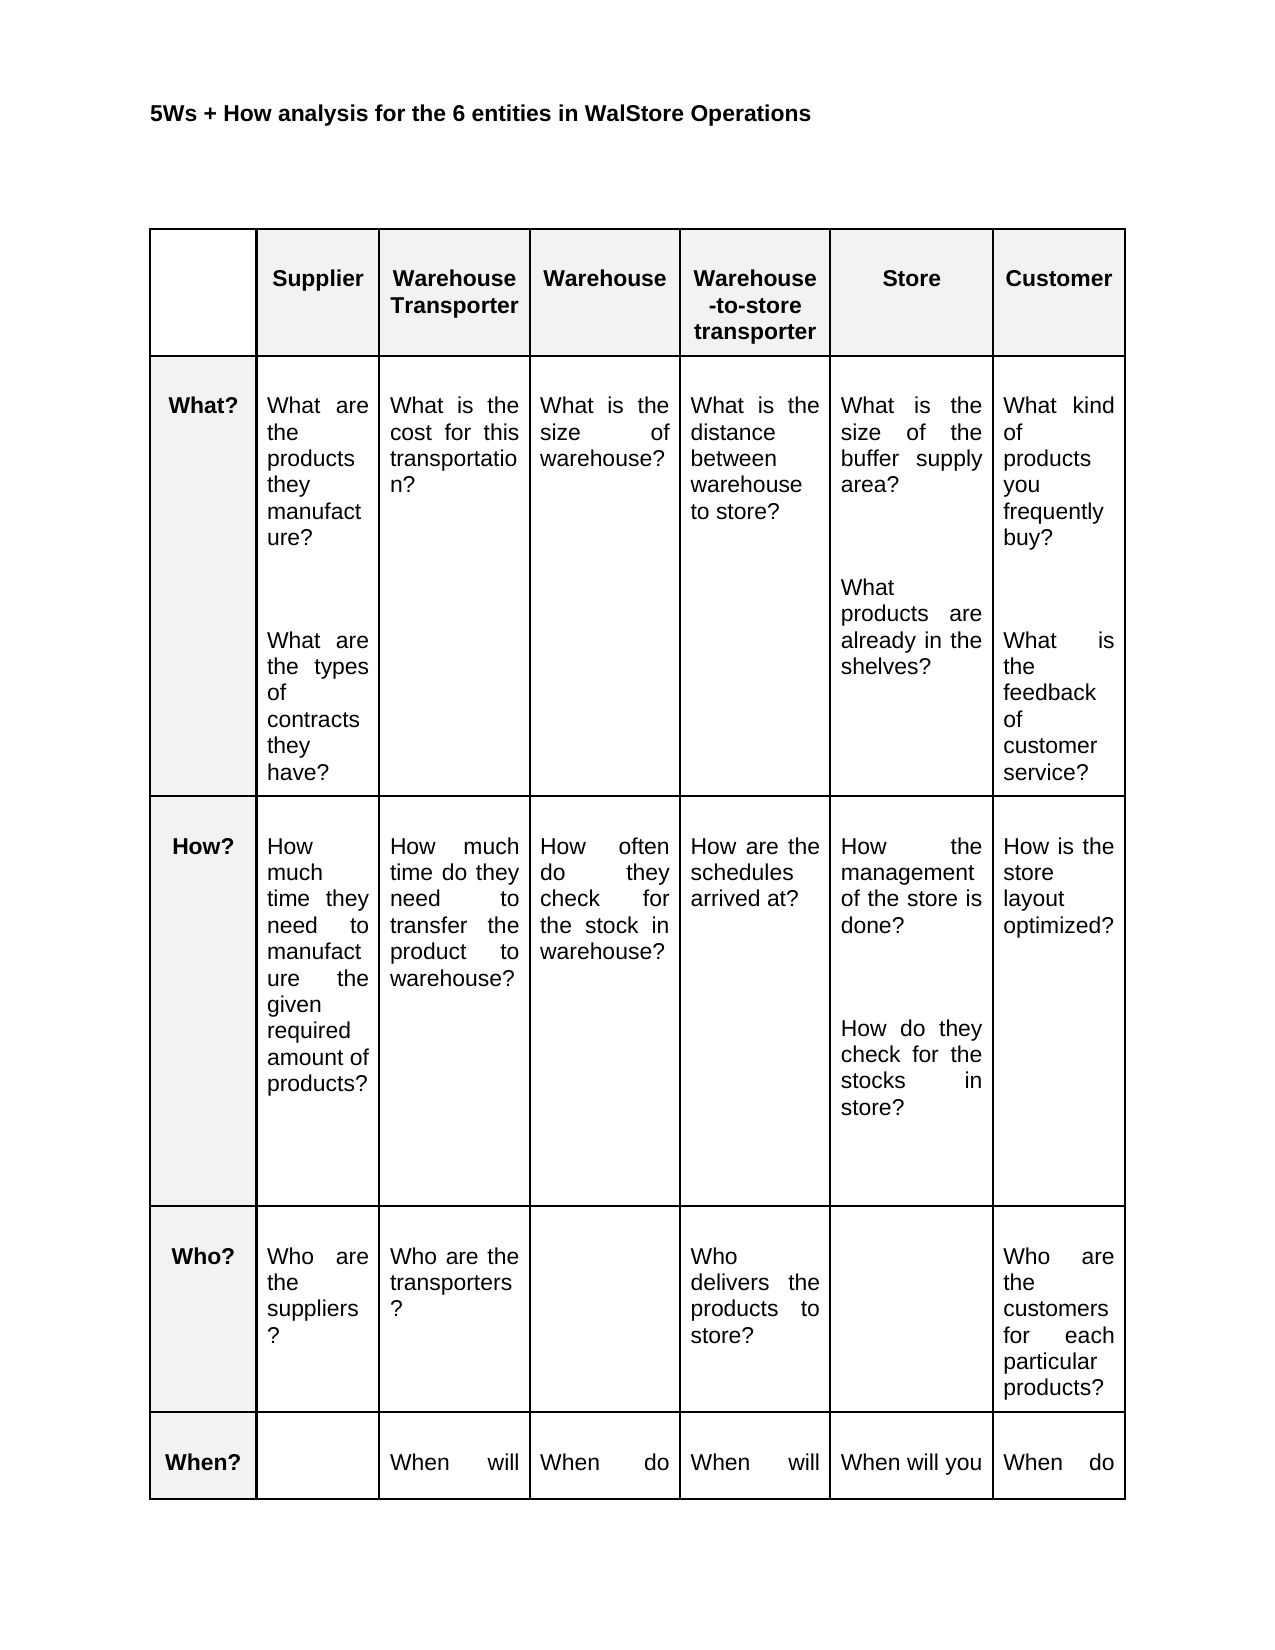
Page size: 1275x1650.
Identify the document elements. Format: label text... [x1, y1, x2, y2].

table_cell How? [151, 797, 255, 1205]
table_cell What is the size of the buffer supply area? What products are already in the shelves? [831, 357, 992, 795]
table_header Supplier [258, 230, 378, 355]
table_cell How much time they need to manufacture the given required amount of products? [258, 797, 378, 1205]
table_cell How is the store layout optimized? [994, 797, 1124, 1205]
table_header Customer [994, 230, 1124, 355]
table_header Warehouse [531, 230, 679, 355]
table_cell Who? [151, 1207, 255, 1411]
table_cell What kind of products you frequently buy? What is the feedback of customer service? [994, 357, 1124, 795]
table_cell Who delivers the products to store? [681, 1207, 829, 1411]
table_cell How often do they check for the stock in warehouse? [531, 797, 679, 1205]
table_cell How the management of the store is done? How do they check for the stocks in store? [831, 797, 992, 1205]
text 5Ws + How analysis for the 6 entities in WalStore Operations [150, 100, 1125, 126]
table_cell When will you [831, 1413, 992, 1498]
table_header Warehouse Transporter [380, 230, 529, 355]
table_cell [531, 1207, 679, 1411]
table_cell [831, 1207, 992, 1411]
table_cell What is the distance between warehouse to store? [681, 357, 829, 795]
table_cell What is the size of warehouse? [531, 357, 679, 795]
table_cell When do [994, 1413, 1124, 1498]
table_cell When do [531, 1413, 679, 1498]
table_cell What are the products they manufacture? What are the types of contracts they have? [258, 357, 378, 795]
table_header [151, 230, 255, 355]
table_header Store [831, 230, 992, 355]
table_cell Who are the customers for each particular products? [994, 1207, 1124, 1411]
table_cell How much time do they need to transfer the product to warehouse? [380, 797, 529, 1205]
table_cell Who are the transporters? [380, 1207, 529, 1411]
table_cell How are the schedules arrived at? [681, 797, 829, 1205]
table_cell When will [380, 1413, 529, 1498]
table_cell What? [151, 357, 255, 795]
table_cell [258, 1413, 378, 1498]
table_header Warehouse-to-store transporter [681, 230, 829, 355]
table_cell Who are the suppliers? [258, 1207, 378, 1411]
table_cell When? [151, 1413, 255, 1498]
table_cell What is the cost for this transportation? [380, 357, 529, 795]
table_cell When will [681, 1413, 829, 1498]
